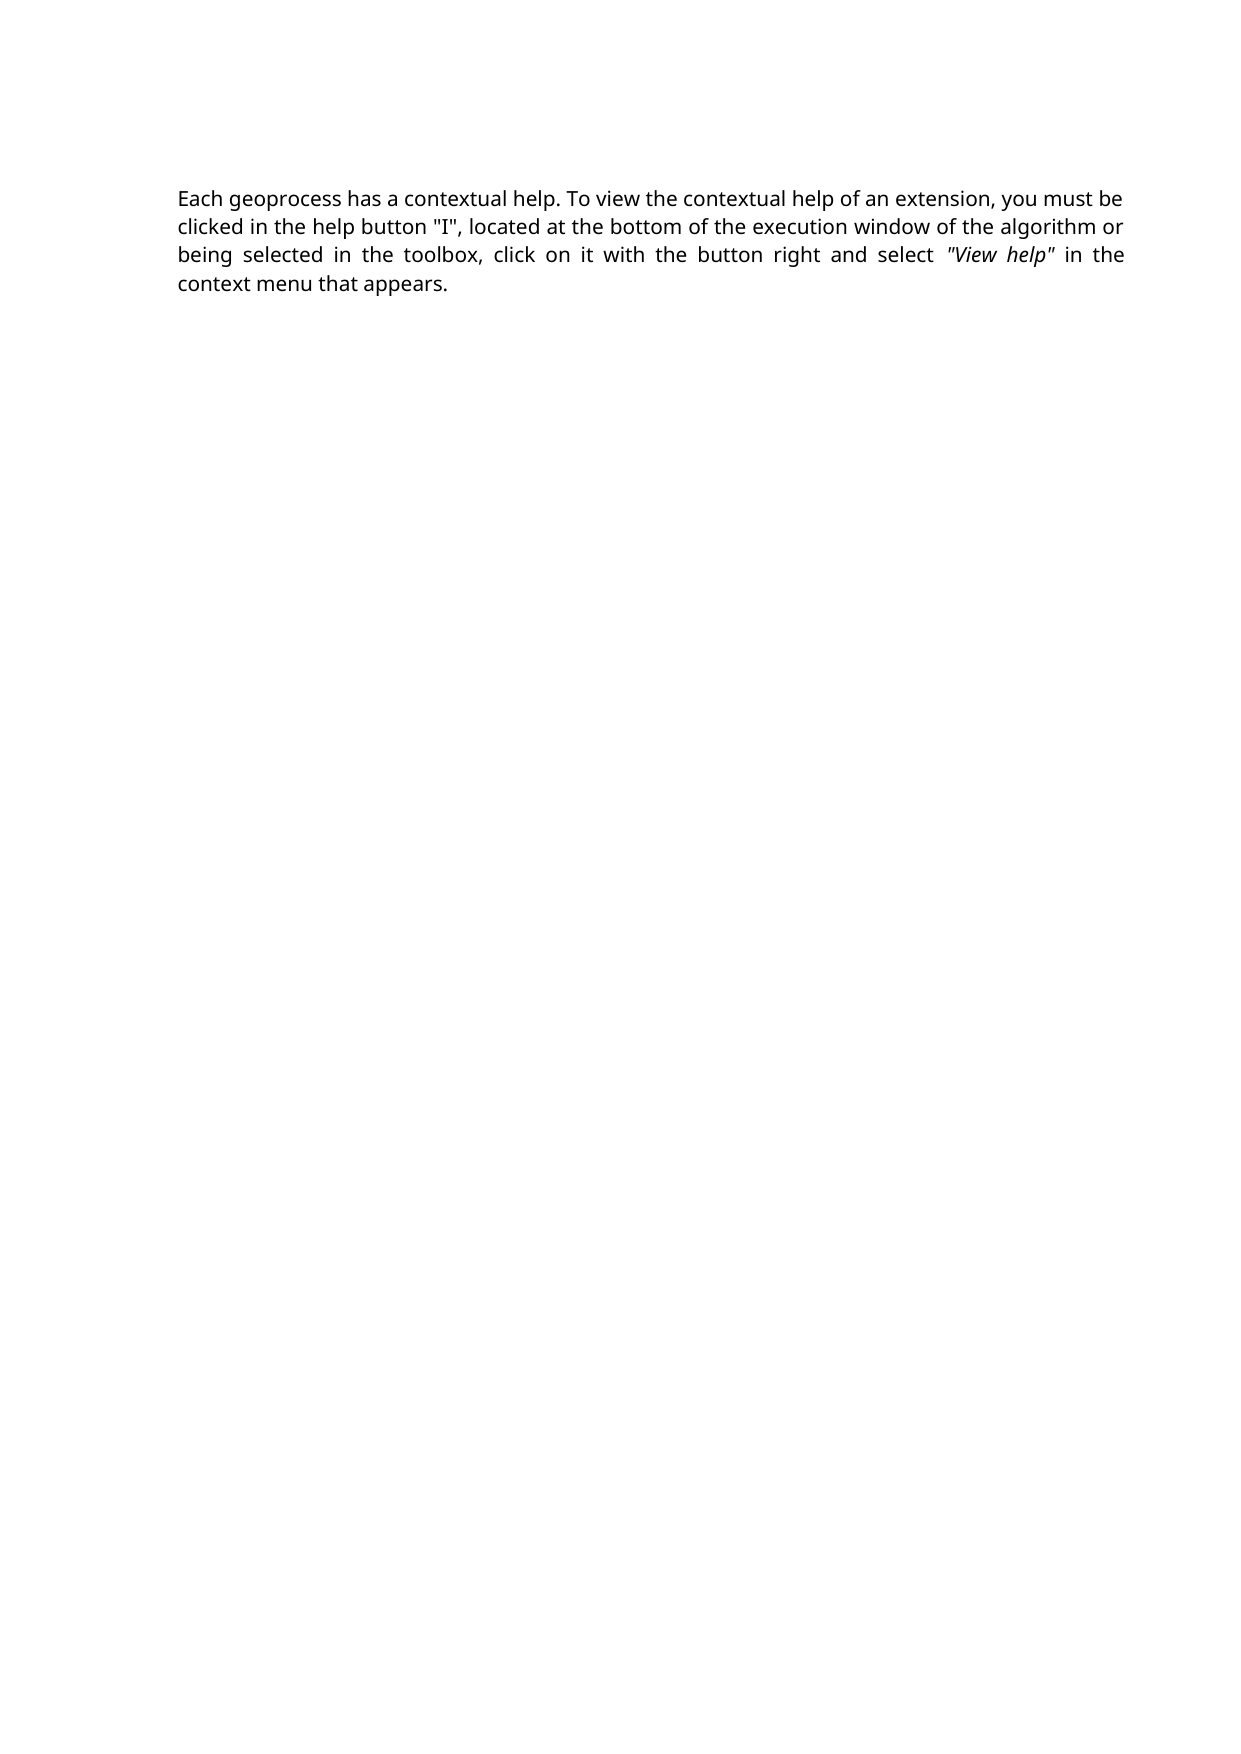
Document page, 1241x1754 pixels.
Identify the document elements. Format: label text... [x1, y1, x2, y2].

text Each geoprocess has a contextual help. To view the contextual help of an extension, you must be clicked in the help button "I", located at the bottom of the execution window of the algorithm or being selected in the toolbox, click on it with the button right and select "View help" in the context menu that appears. [177, 184, 1125, 297]
